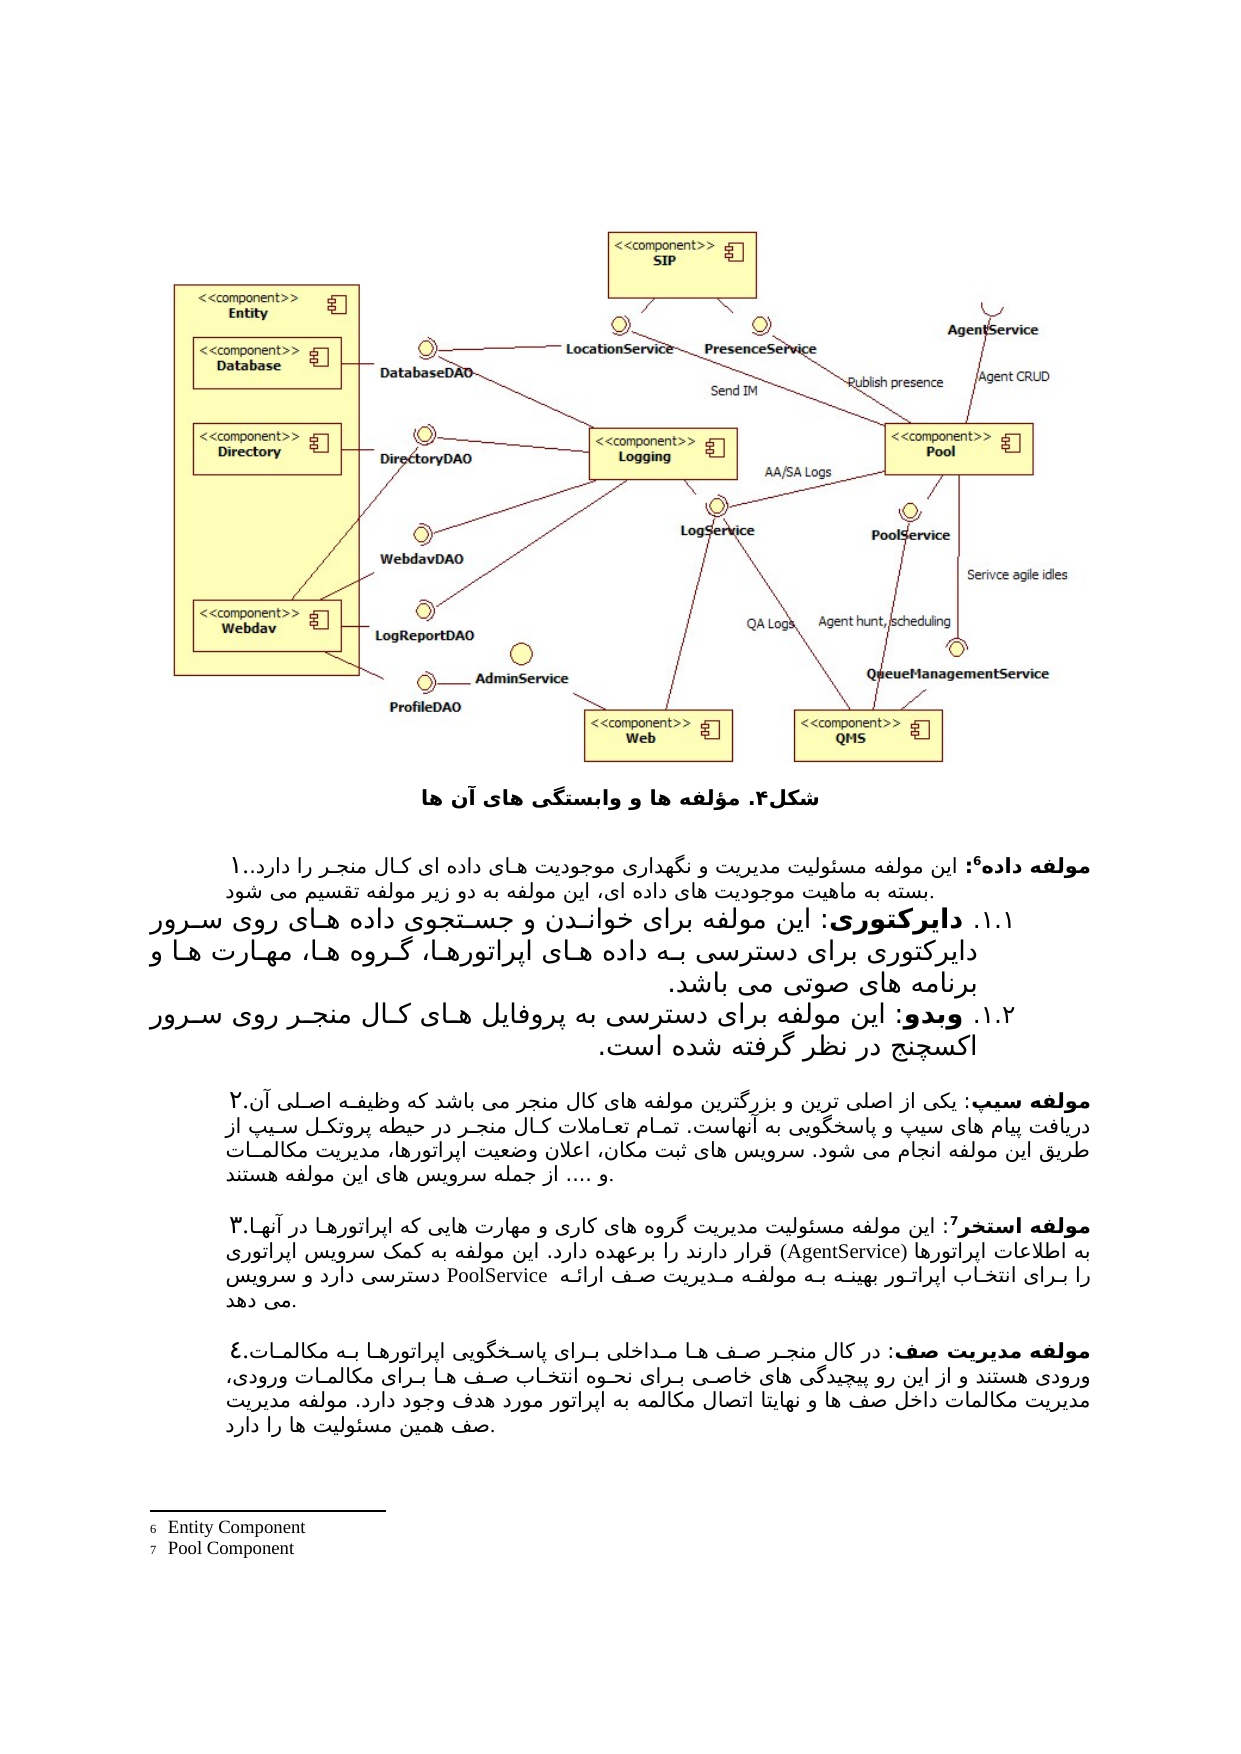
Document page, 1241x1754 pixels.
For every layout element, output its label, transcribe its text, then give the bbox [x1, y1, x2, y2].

list Pool Component [150, 1538, 1091, 1558]
list دایرکتوری: این مولفه برای خواندن و جستجوی داده های روی سرور دایرکتوری برای دسترسی به داده های اپراتورها، گروه ها، مهارت ها و برنامه های صوتی می باشد. [150, 904, 1016, 998]
list وبدو: این مولفه برای دسترسی به پروفایل های کال منجر روی سرور اکسچنج در نظر گرفته شده است. [150, 998, 1016, 1062]
list مولفه استخر: این مولفه مسئولیت مدیریت گروه های کاری و مهارت هایی که اپراتورها در آنها قرار دارند را برعهده دارد. این مولفه به کمک سرویس اپراتوری (AgentService) به اطلاعات اپراتورها دسترسی دارد و سرویس PoolService را برای انتخاب اپراتور بهینه به مولفه مدیریت صف ارائه می دهد. [187, 1210, 1091, 1312]
list مولفه سیپ: یکی از اصلی ترین و بزرگترین مولفه های کال منجر می باشد که وظیفه اصلی آن دریافت پیام های سیپ و پاسخگویی به آنهاست. تمام تعاملات کال منجر در حیطه پروتکل سیپ از طریق این مولفه انجام می شود. سرویس های ثبت مکان، اعلان وضعیت اپراتورها، مدیریت مکالمات و .... از جمله سرویس های این مولفه هستند. [187, 1085, 1091, 1187]
picture [150, 209, 1091, 786]
list Entity Component [150, 1517, 1091, 1538]
list مولفه داده: این مولفه مسئولیت مدیریت و نگهداری موجودیت های داده ای کال منجر را دارد. بسته به ماهیت موجودیت های داده ای، این مولفه به دو زیر مولفه تقسیم می شود. [187, 850, 1091, 904]
text شکل۴. مؤلفه ها و وابستگی های آن ها [150, 786, 1091, 810]
list مولفه مدیریت صف: در کال منجر صف ها مداخلی برای پاسخگویی اپراتورها به مکالمات ورودی هستند و از این رو پیچیدگی های خاصی برای نحوه انتخاب صف ها برای مکالمات ورودی، مدیریت مکالمات داخل صف ها و نهایتا اتصال مکالمه به اپراتور مورد هدف وجود دارد. مولفه مدیریت صف همین مسئولیت ها را دارد. [187, 1335, 1091, 1437]
